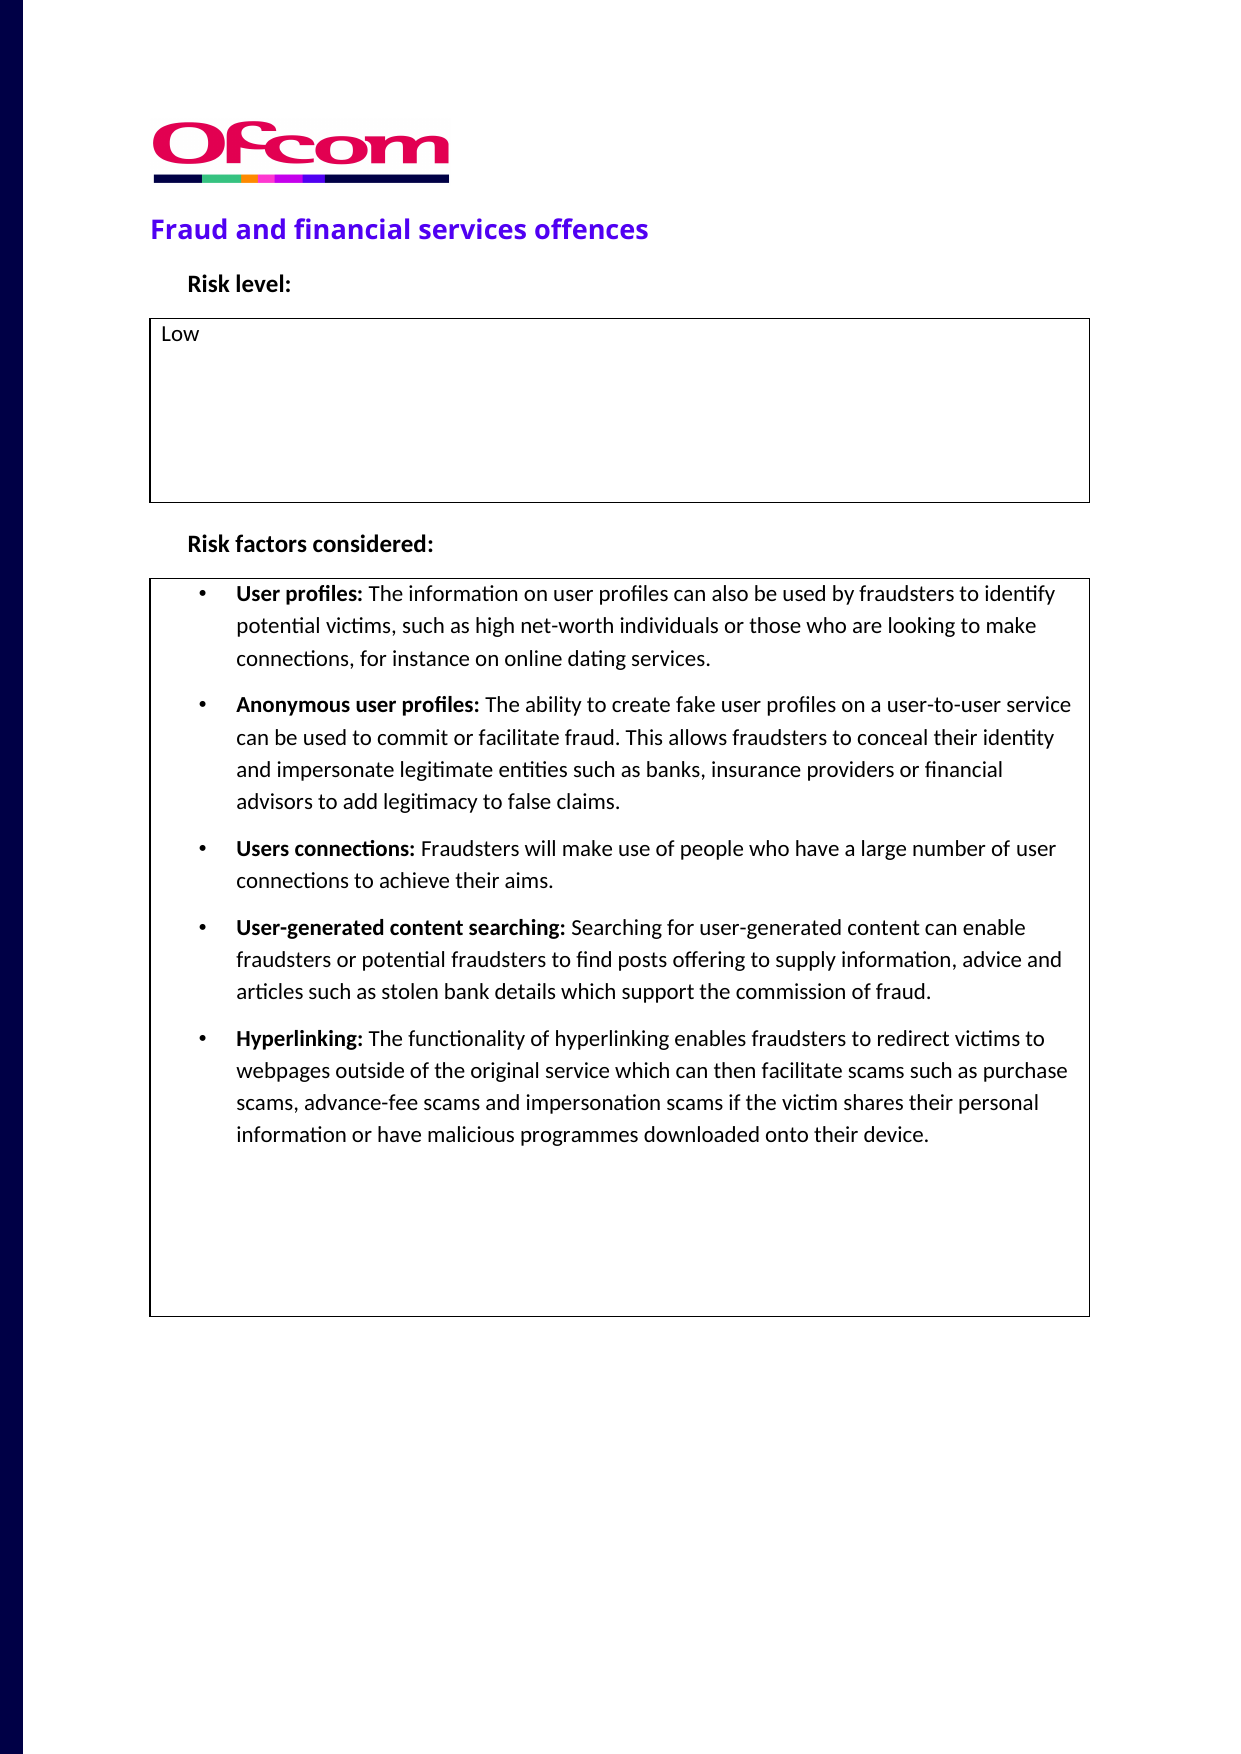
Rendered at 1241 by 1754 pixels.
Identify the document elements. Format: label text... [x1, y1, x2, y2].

table_header User profiles: The information on user profiles can also be used by fraudsters to identify potential victims, such as high net-worth individuals or those who are looking to make connections, for instance on online dating services. Anonymous user profiles: The ability to create fake user profiles on a user-to-user service can be used to commit or facilitate fraud. This allows fraudsters to conceal their identity and impersonate legitimate entities such as banks, insurance providers or financial advisors to add legitimacy to false claims. Users connections: Fraudsters will make use of people who have a large number of user connections to achieve their aims. User-generated content searching: Searching for user-generated content can enable fraudsters or potential fraudsters to find posts offering to supply information, advice and articles such as stolen bank details which support the commission of fraud. Hyperlinking: The functionality of hyperlinking enables fraudsters to redirect victims to webpages outside of the original service which can then facilitate scams such as purchase scams, advance-fee scams and impersonation scams if the victim shares their personal information or have malicious programmes downloaded onto their device. [151, 579, 1089, 1316]
text Risk factors considered: [187, 528, 1090, 559]
subtitle Fraud and financial services offences [150, 211, 1090, 248]
picture [150, 118, 452, 186]
table_header Low [151, 319, 1089, 502]
text Risk level: [187, 268, 1090, 299]
